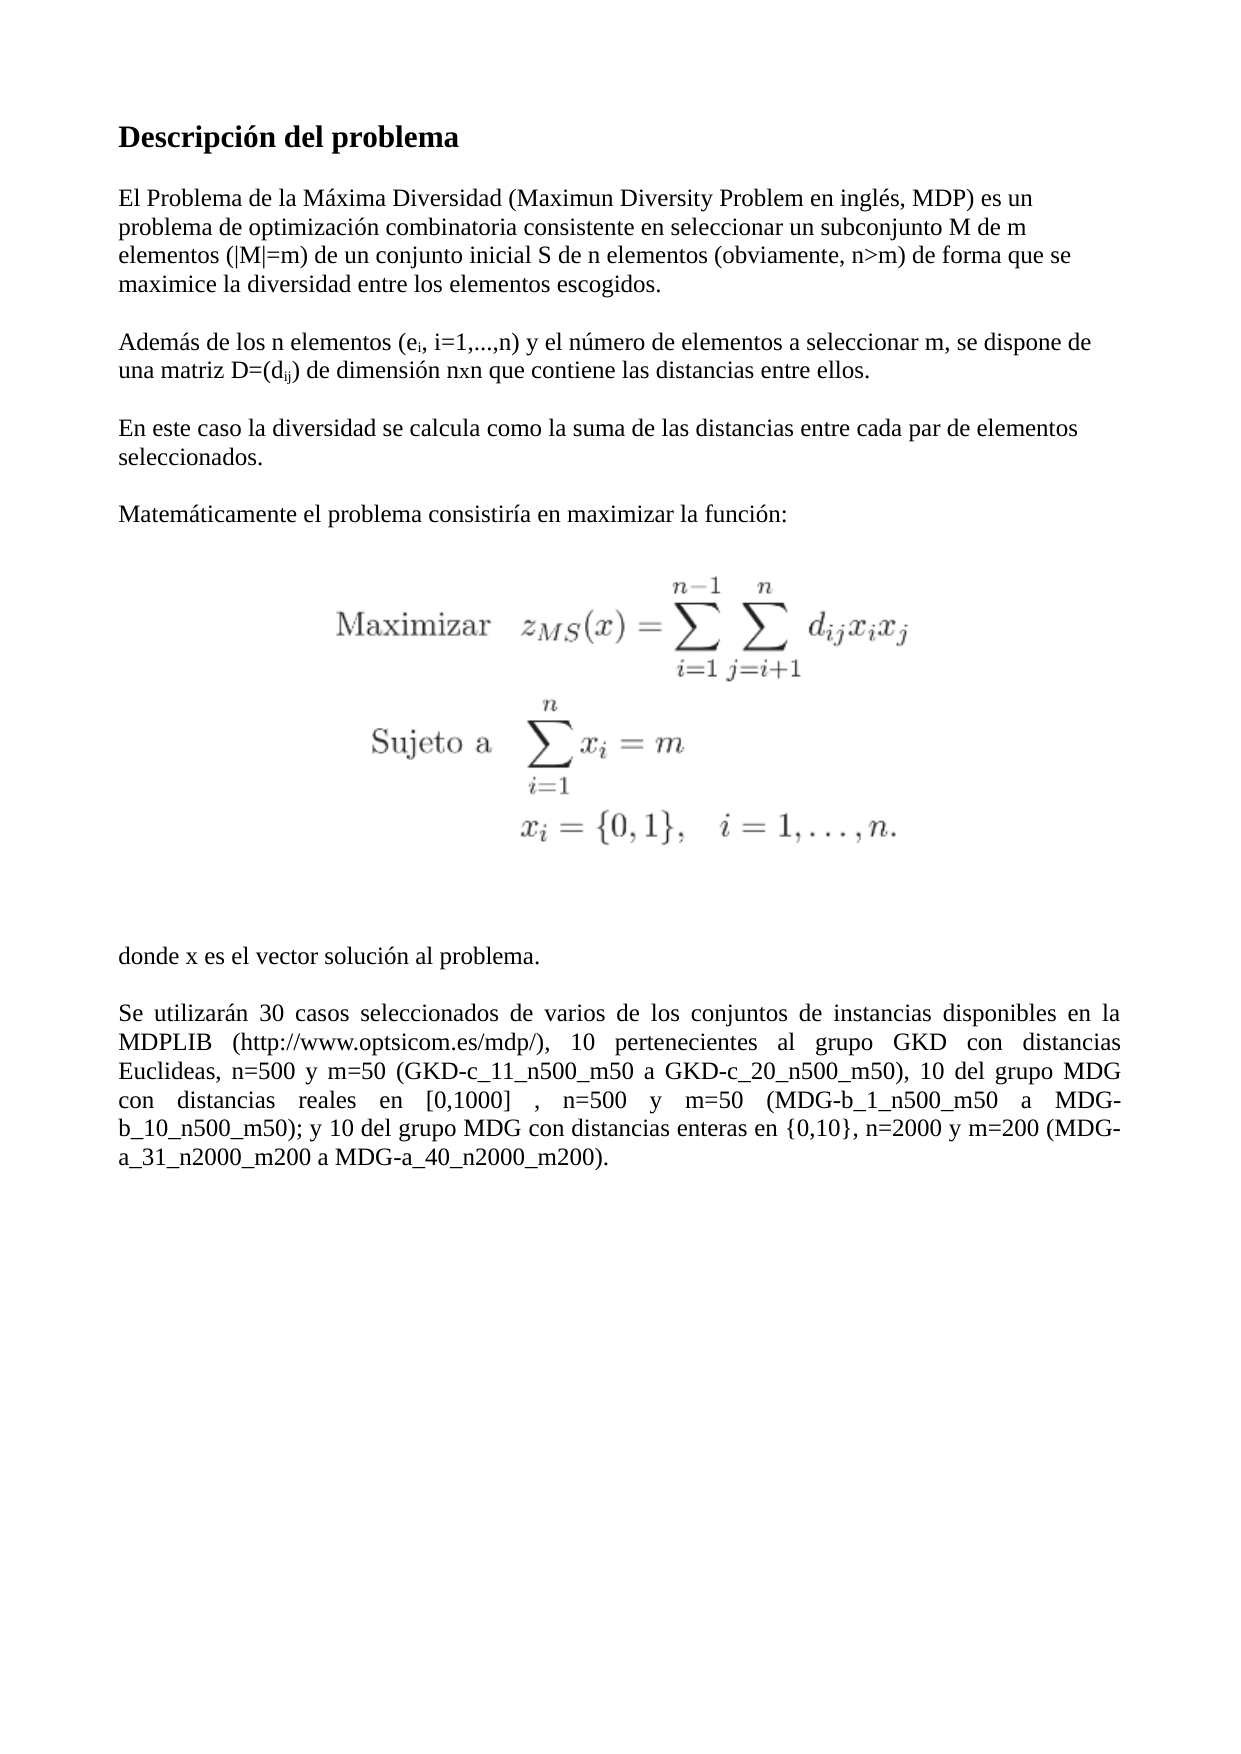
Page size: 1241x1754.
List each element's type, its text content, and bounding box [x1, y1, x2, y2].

text Descripción del problema [118, 118, 1122, 154]
text Matemáticamente el problema consistiría en maximizar la función: [118, 499, 1122, 528]
text El Problema de la Máxima Diversidad (Maximun Diversity Problem en inglés, MDP) es un problema de optimización combinatoria consistente en seleccionar un subconjunto M de m elementos (|M|=m) de un conjunto inicial S de n elementos (obviamente, n>m) de forma que se maximice la diversidad entre los elementos escogidos. [118, 183, 1122, 298]
text donde x es el vector solución al problema. [118, 941, 1122, 970]
picture [296, 556, 944, 873]
text Se utilizarán 30 casos seleccionados de varios de los conjuntos de instancias disponibles en la MDPLIB (http://www.optsicom.es/mdp/), 10 pertenecientes al grupo GKD con distancias Euclideas, n=500 y m=50 (GKD-c_11_n500_m50 a GKD-c_20_n500_m50), 10 del grupo MDG con distancias reales en [0,1000] , n=500 y m=50 (MDG-b_1_n500_m50 a MDG-b_10_n500_m50); y 10 del grupo MDG con distancias enteras en {0,10}, n=2000 y m=200 (MDG-a_31_n2000_m200 a MDG-a_40_n2000_m200). [118, 998, 1122, 1171]
text En este caso la diversidad se calcula como la suma de las distancias entre cada par de elementos seleccionados. [118, 413, 1122, 470]
text Además de los n elementos (ei, i=1,...,n) y el número de elementos a seleccionar m, se dispone de una matriz D=(dij) de dimensión nxn que contiene las distancias entre ellos. [118, 327, 1122, 384]
